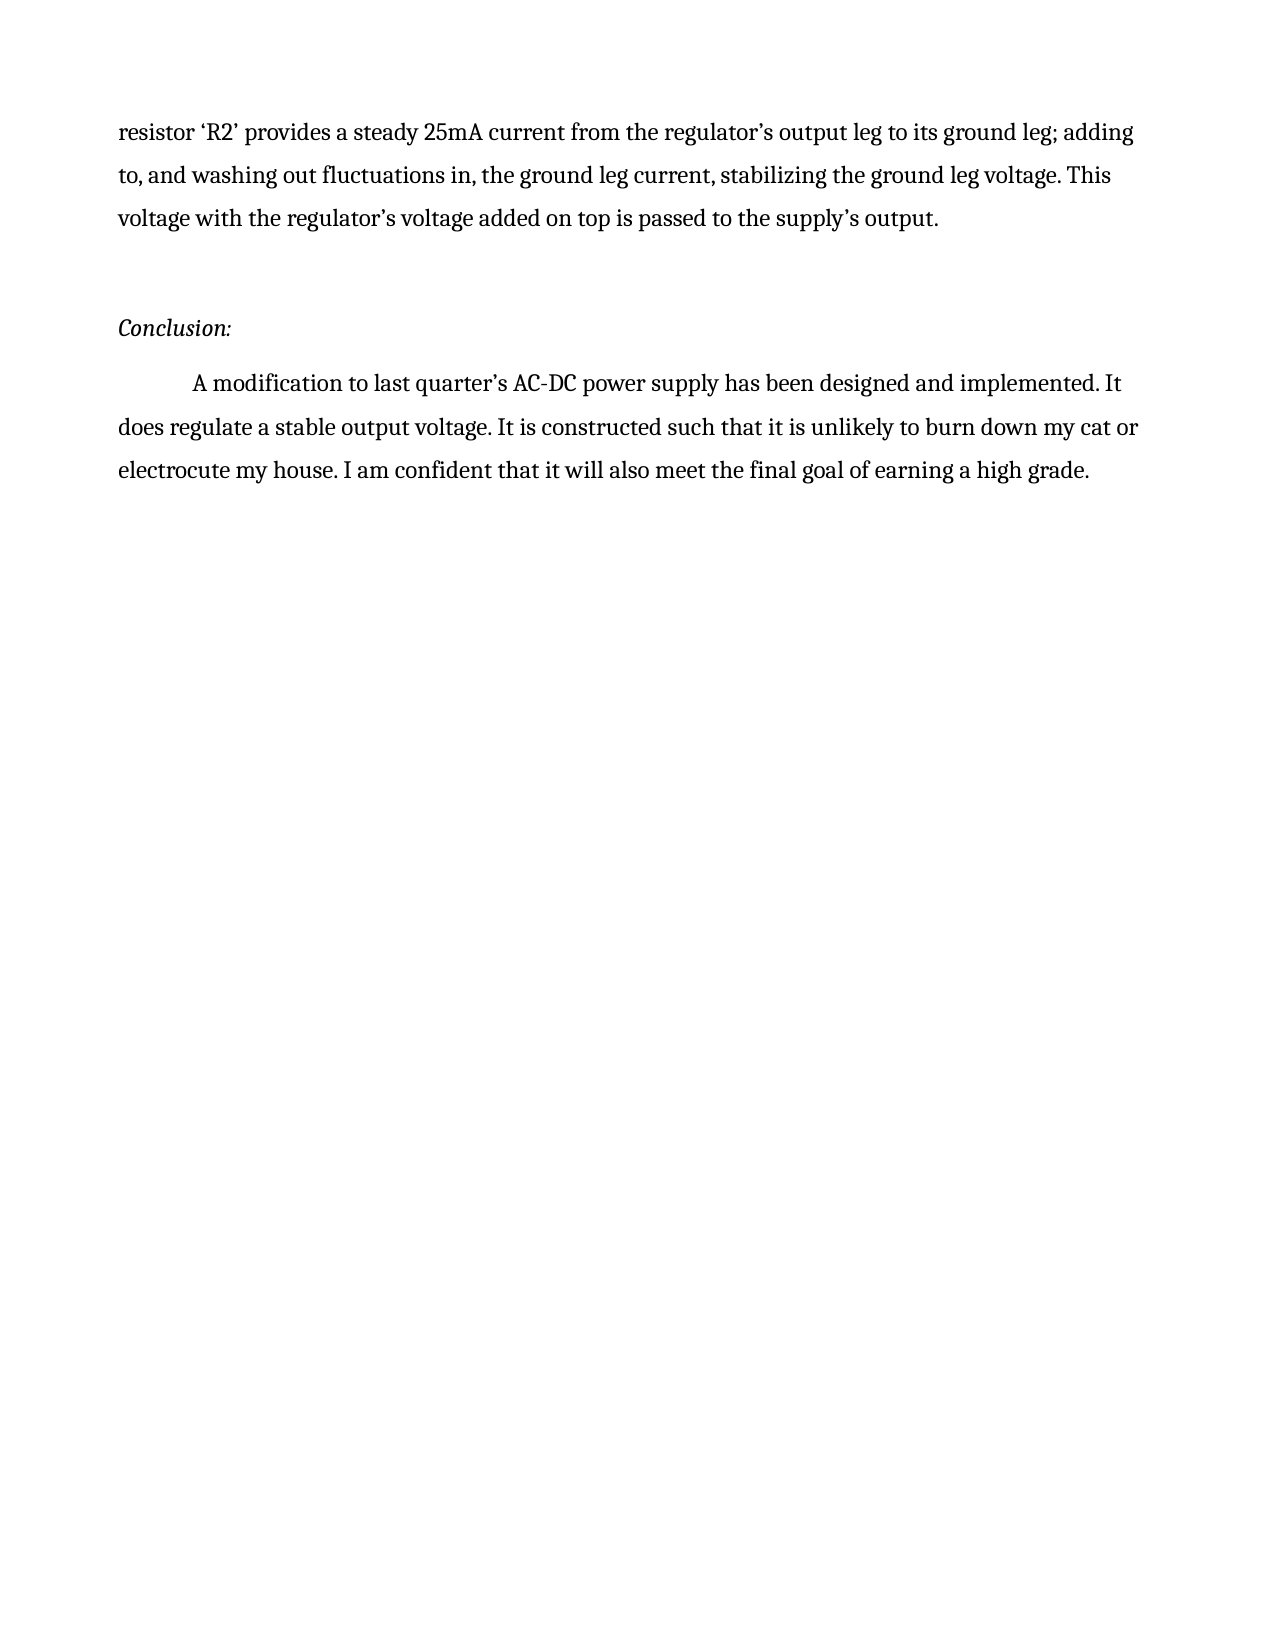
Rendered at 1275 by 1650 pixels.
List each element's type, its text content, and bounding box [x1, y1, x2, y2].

text Conclusion: [118, 314, 1157, 343]
text A modification to last quarter’s AC-DC power supply has been designed and implemented. It does regulate a stable output voltage. It is constructed such that it is unlikely to burn down my cat or electrocute my house. I am confident that it will also meet the final goal of earning a high grade. [118, 369, 1157, 484]
text resistor ‘R2’ provides a steady 25mA current from the regulator’s output leg to its ground leg; adding to, and washing out fluctuations in, the ground leg current, stabilizing the ground leg voltage. This voltage with the regulator’s voltage added on top is passed to the supply’s output. [118, 118, 1157, 233]
